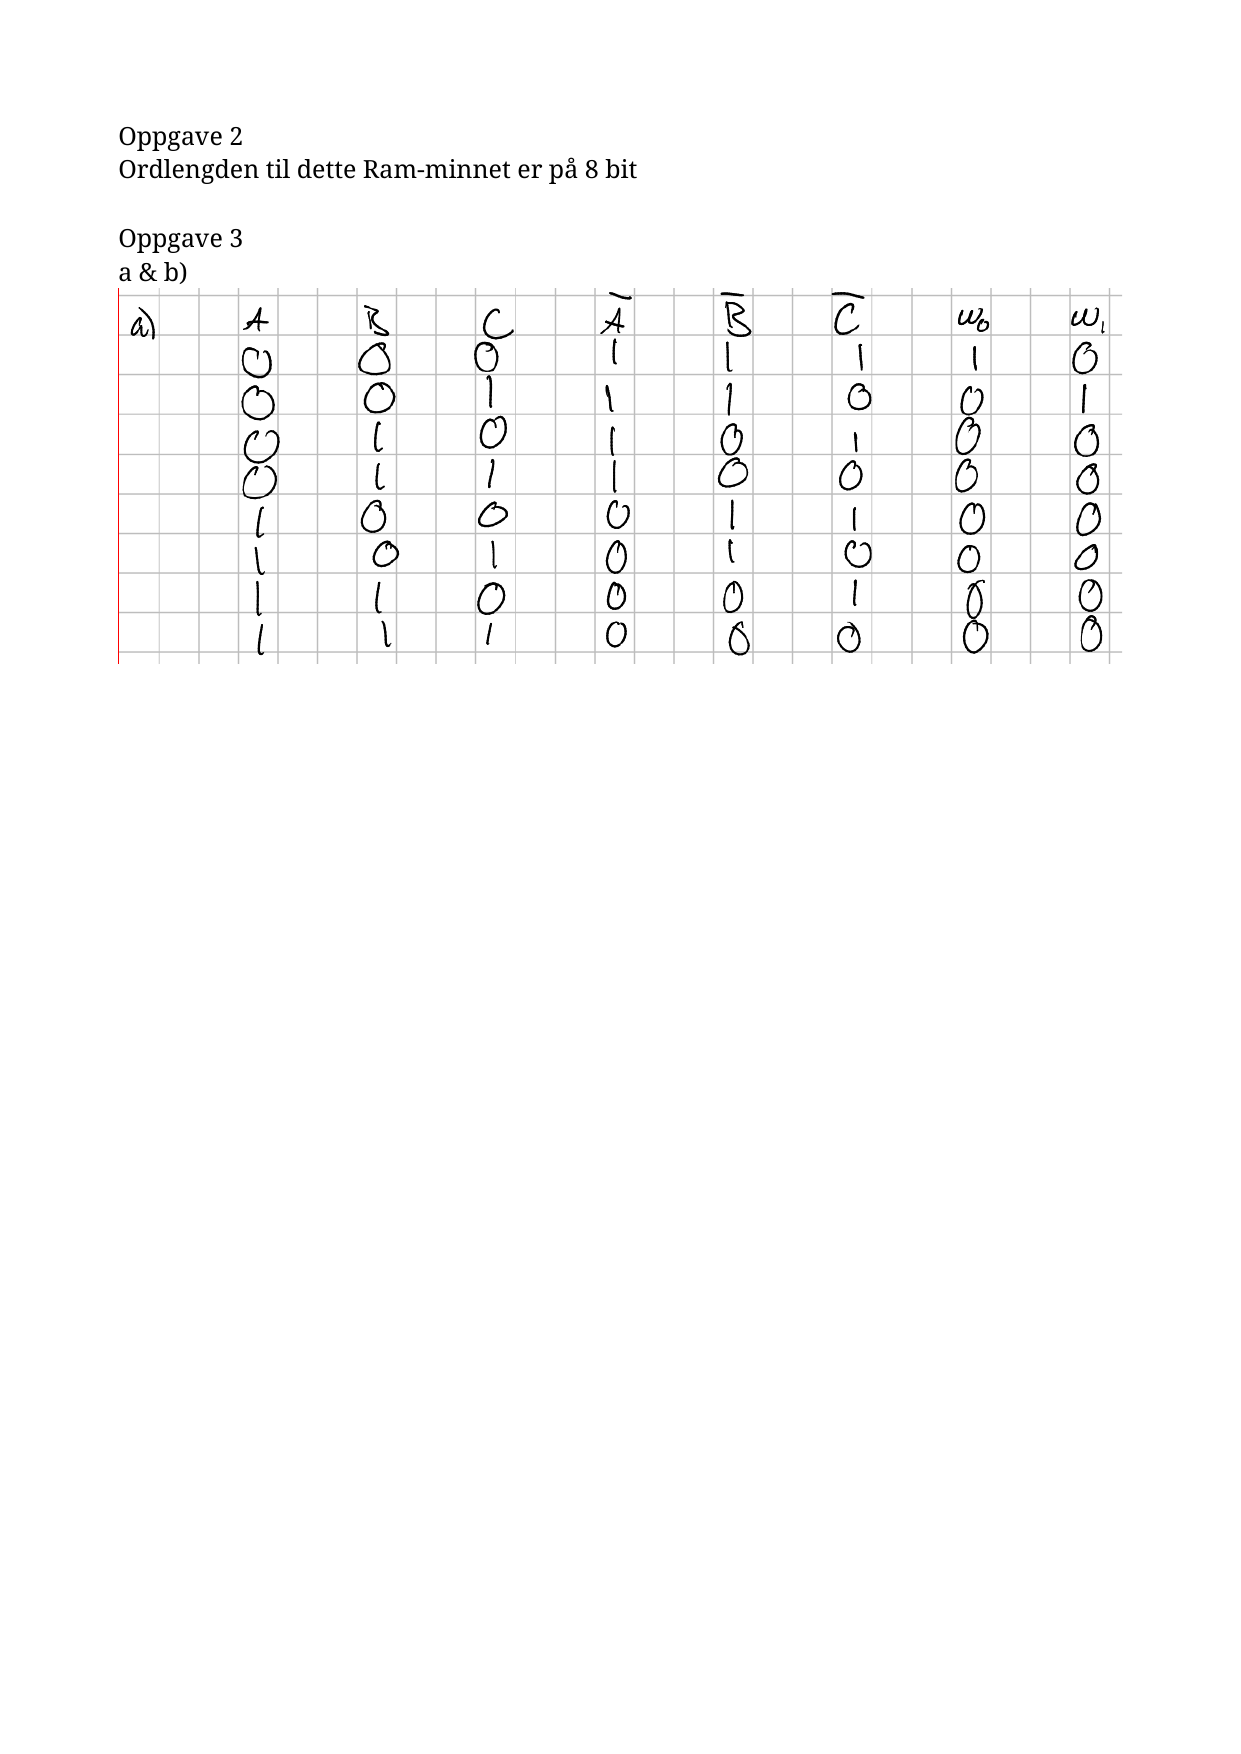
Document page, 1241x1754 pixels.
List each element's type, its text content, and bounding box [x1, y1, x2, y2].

text Oppgave 2 [118, 118, 1122, 152]
text a & b) [118, 254, 1122, 288]
text Oppgave 3 [118, 220, 1122, 254]
text Ordlengden til dette Ram-minnet er på 8 bit [118, 152, 1122, 186]
picture [118, 288, 1123, 664]
